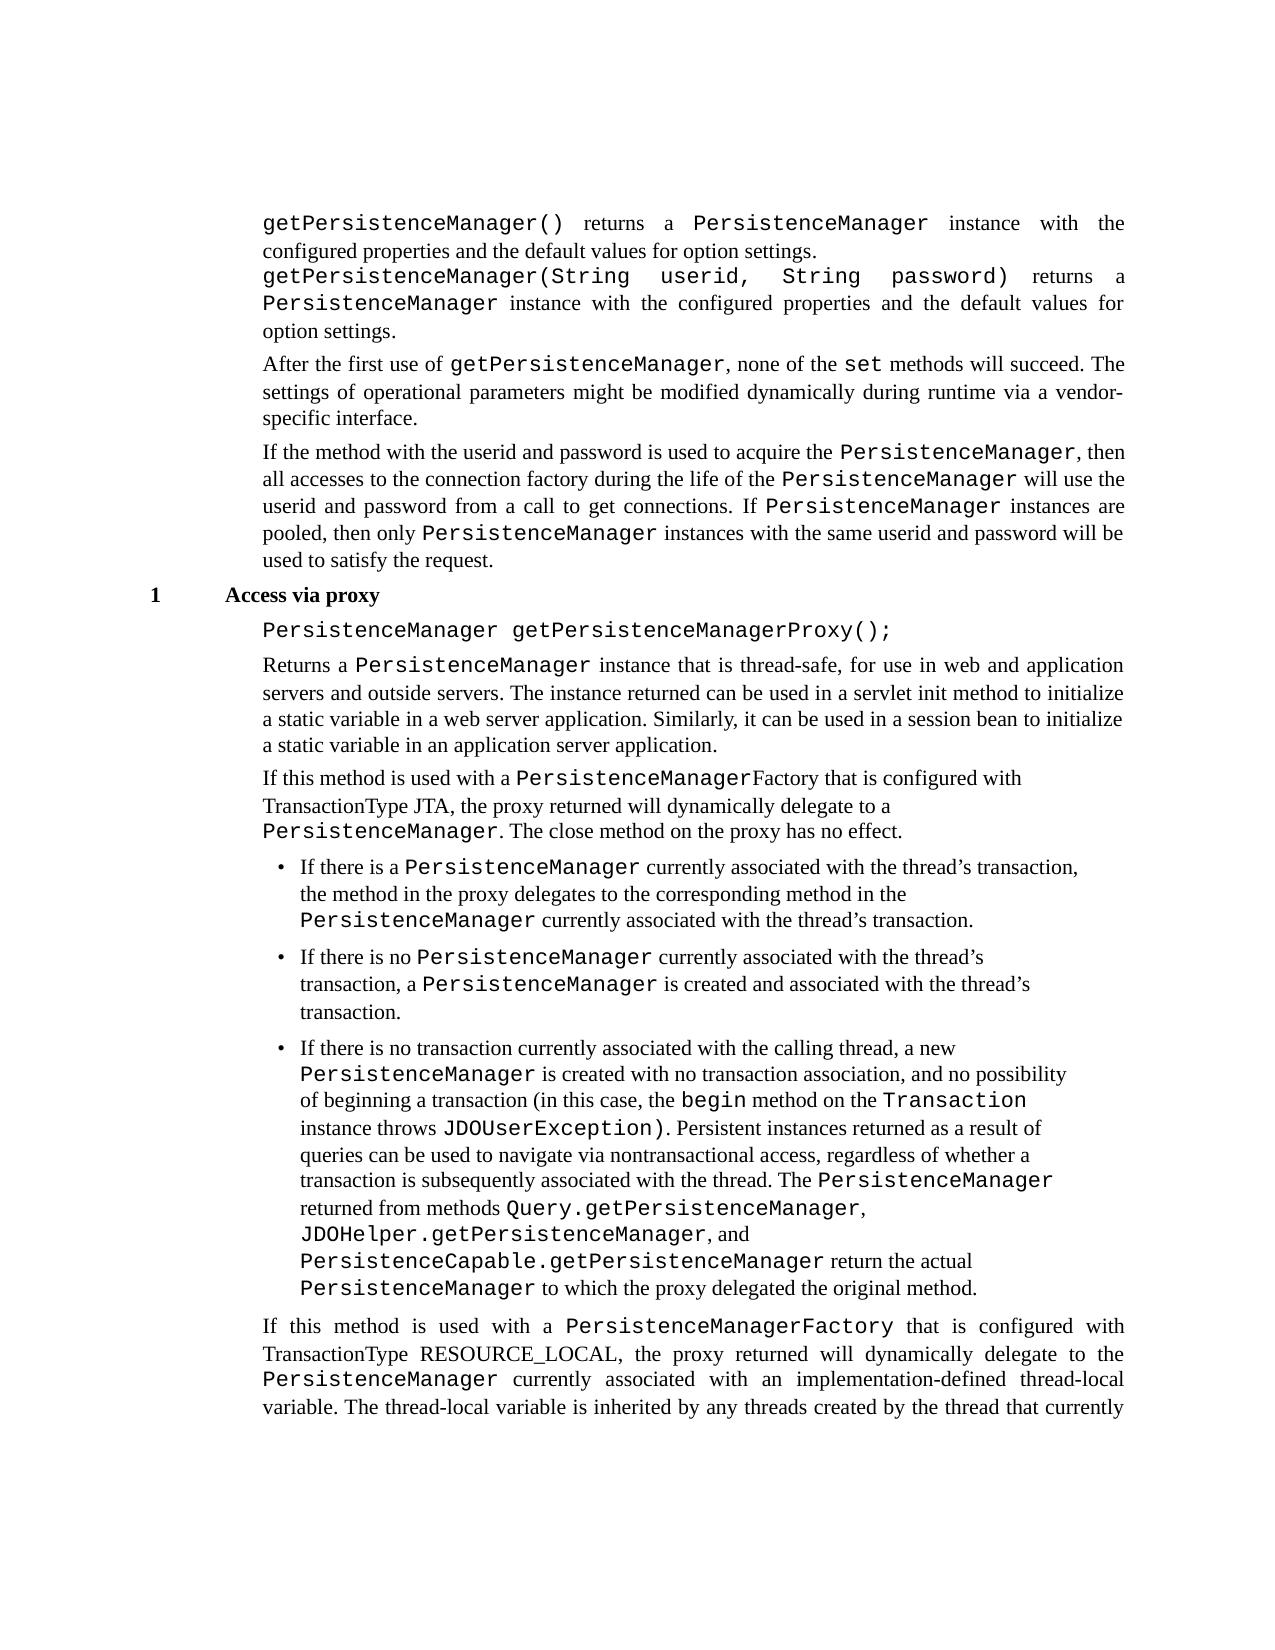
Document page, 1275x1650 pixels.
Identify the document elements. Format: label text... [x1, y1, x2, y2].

text • If there is a PersistenceManager currently associated with the thread’s transaction, the method in the proxy delegates to the corresponding method in the PersistenceManager currently associated with the thread’s transaction. [277, 854, 1087, 934]
text PersistenceManager getPersistenceManagerProxy(); [262, 617, 1125, 643]
text Returns a PersistenceManager instance that is thread-safe, for use in web and application servers and outside servers. The instance returned can be used in a servlet init method to initialize a static variable in a web server application. Similarly, it can be used in a session bean to initialize a static variable in an application server application. [262, 652, 1125, 757]
text A11.3-3, A11.3-4 [After the first use of getPersistenceManager, none of the set methods will succeed.] The settings of operational parameters might be modified dynamically during runtime via a vendor-specific interface. [262, 351, 1125, 430]
subtitle Access via proxy [150, 581, 1125, 607]
text A11.3-5 [If the method with the userid and password is used to acquire the PersistenceManager, then all accesses to the connection factory during the life of the PersistenceManager will use the userid and password from a call to get connections.] A11.3-6 [If PersistenceManager instances are pooled, then only PersistenceManager instances with the same userid and password will be used to satisfy the request.] [262, 439, 1125, 573]
text A11.3-2 [getPersistenceManager(String userid, String password) returns a PersistenceManager instance with the configured properties and the default values for option settings]. [262, 263, 1125, 343]
text If this method is used with a PersistenceManagerFactory that is configured with TransactionType RESOURCE_LOCAL, the proxy returned will dynamically delegate to the PersistenceManager currently associated with an implementation-defined thread-local variable. The thread-local variable is inherited by any threads created by the thread that currently [262, 1313, 1125, 1419]
text A11.3-1 [getPersistenceManager() returns a PersistenceManager instance with the configured properties and the default values for option settings]. [262, 210, 1125, 263]
text If this method is used with a PersistenceManagerFactory that is configured with TransactionType JTA, the proxy returned will dynamically delegate to a PersistenceManager. The close method on the proxy has no effect. [262, 765, 1125, 845]
text • If there is no PersistenceManager currently associated with the thread’s transaction, a PersistenceManager is created and associated with the thread’s transaction. [277, 944, 1087, 1024]
text • If there is no transaction currently associated with the calling thread, a new PersistenceManager is created with no transaction association, and no possibility of beginning a transaction (in this case, the begin method on the Transaction instance throws JDOUserException). Persistent instances returned as a result of queries can be used to navigate via nontransactional access, regardless of whether a transaction is subsequently associated with the thread. The PersistenceManager returned from methods Query.getPersistenceManager, JDOHelper.getPersistenceManager, and PersistenceCapable.getPersistenceManager return the actual PersistenceManager to which the proxy delegated the original method. [277, 1034, 1087, 1302]
